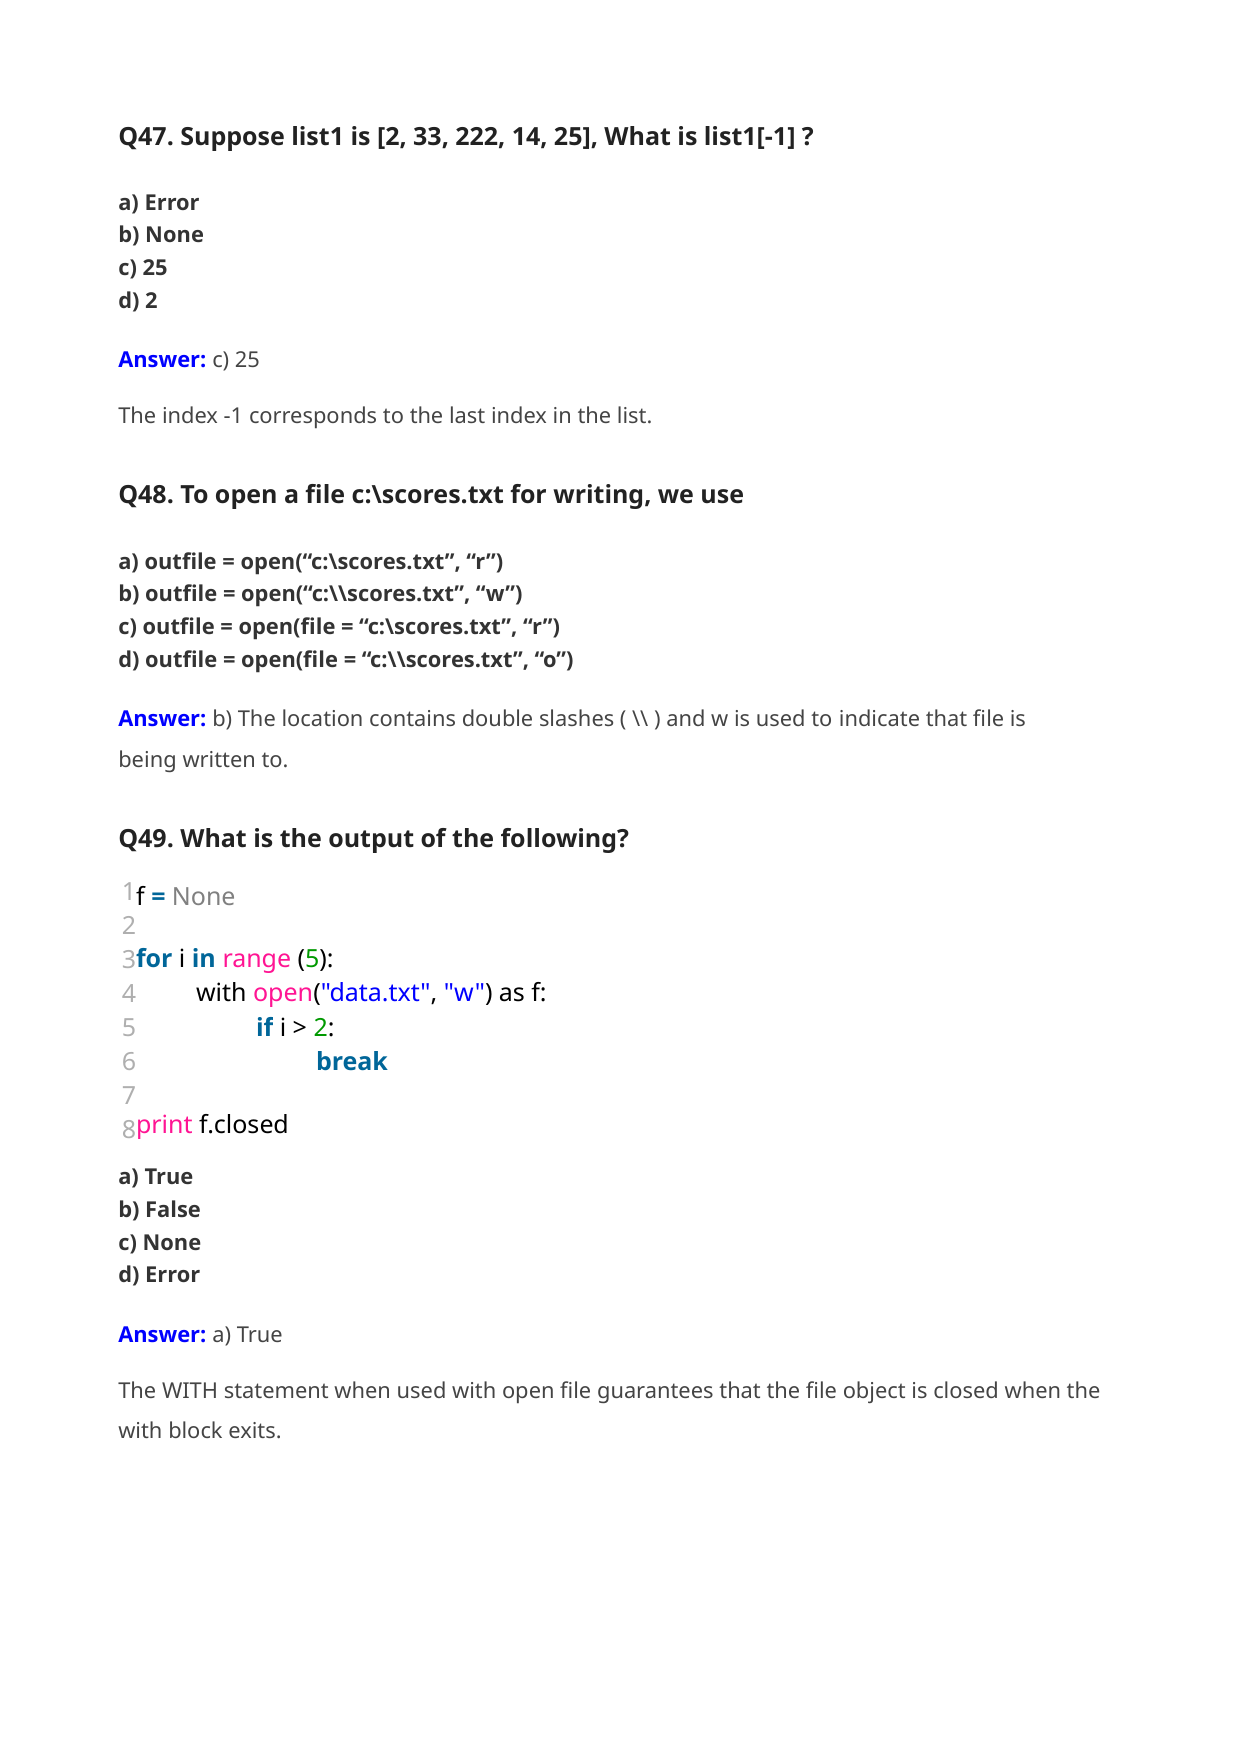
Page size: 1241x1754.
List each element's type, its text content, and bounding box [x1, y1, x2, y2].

subtitle Q47. Suppose list1 is [2, 33, 222, 14, 25], What is list1[-1] ? [118, 118, 1122, 152]
subtitle Q48. To open a file c:\scores.txt for writing, we use [118, 477, 1122, 511]
subtitle a) Error b) None c) 25 d) 2 [118, 187, 1122, 315]
text Answer: c) 25 [118, 333, 1122, 374]
subtitle a) outfile = open(“c:\scores.txt”, “r”) b) outfile = open(“c:\\scores.txt”, “w”) c) outfile = open(file = “c:\scores.txt”, “r”) d) outfile = open(file = “c:\\scores.txt”, “o”) [118, 546, 1122, 673]
text The index -1 corresponds to the last index in the list. [118, 389, 1122, 430]
text Answer: a) True [118, 1308, 1122, 1348]
subtitle Q49. What is the output of the following? [118, 820, 1122, 854]
table_header 1 2 3 4 5 6 7 8 [118, 873, 136, 1146]
text The WITH statement when used with open file guarantees that the file object is closed when the with block exits. [118, 1364, 1122, 1445]
subtitle a) True b) False c) None d) Error [118, 1161, 1122, 1289]
table_header f = None for i in range (5): with open("data.txt", "w") as f: if i > 2: break print f.closed [136, 873, 582, 1146]
text Answer: b) The location contains double slashes ( \\ ) and w is used to indicate that file is being written to. [118, 692, 1122, 773]
